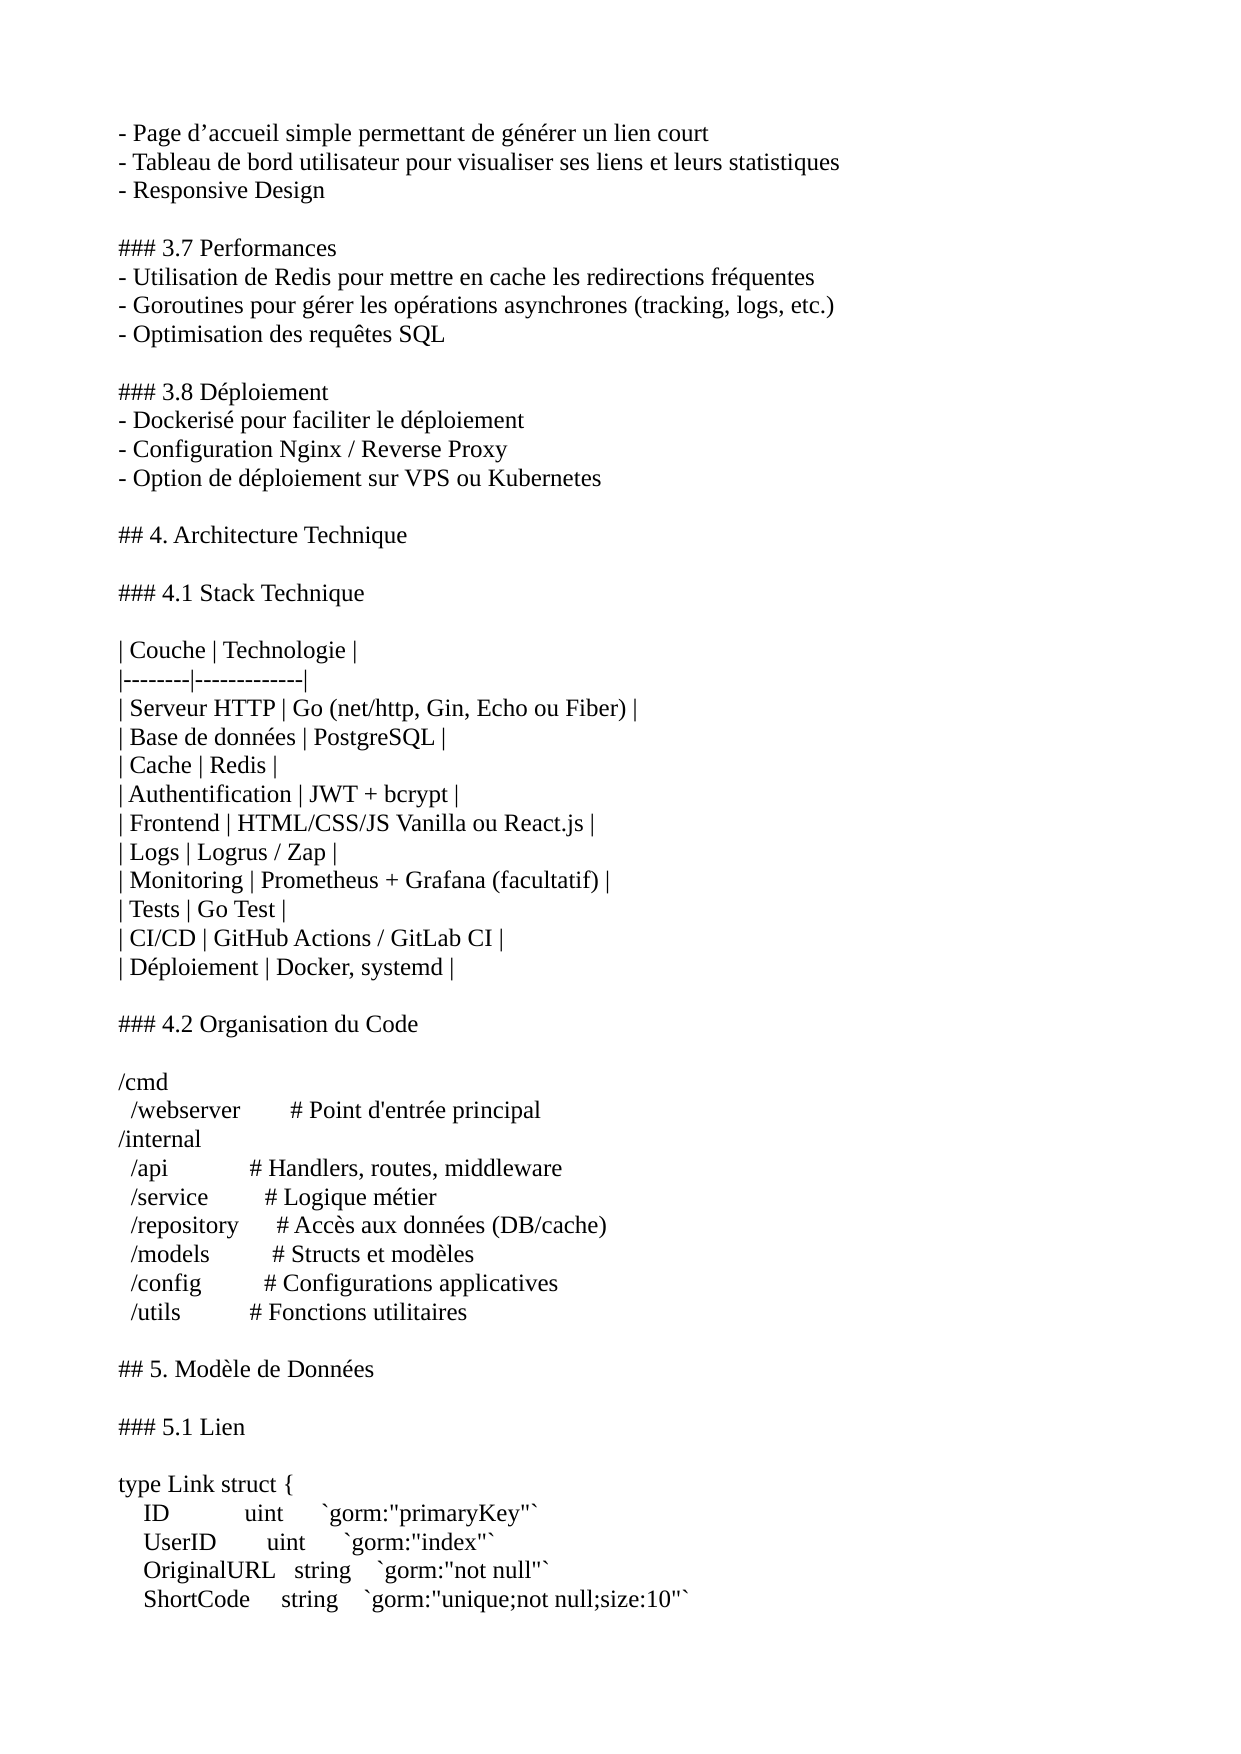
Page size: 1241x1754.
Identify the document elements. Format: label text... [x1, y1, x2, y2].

text - Optimisation des requêtes SQL [118, 319, 1122, 348]
text - Dockerisé pour faciliter le déploiement [118, 406, 1122, 434]
text | Authentification | JWT + bcrypt | [118, 779, 1122, 808]
text - Goroutines pour gérer les opérations asynchrones (tracking, logs, etc.) [118, 291, 1122, 319]
text - Configuration Nginx / Reverse Proxy [118, 434, 1122, 463]
text UserID uint `gorm:"index"` [118, 1527, 1122, 1556]
text ### 3.7 Performances [118, 233, 1122, 262]
text | Tests | Go Test | [118, 894, 1122, 923]
text | CI/CD | GitHub Actions / GitLab CI | [118, 923, 1122, 952]
text type Link struct { [118, 1469, 1122, 1498]
text | Monitoring | Prometheus + Grafana (facultatif) | [118, 866, 1122, 894]
text ## 5. Modèle de Données [118, 1354, 1122, 1383]
text ### 3.8 Déploiement [118, 377, 1122, 406]
text |--------|-------------| [118, 664, 1122, 693]
text ## 4. Architecture Technique [118, 521, 1122, 549]
text ### 4.2 Organisation du Code [118, 1009, 1122, 1038]
text /config # Configurations applicatives [118, 1268, 1122, 1297]
text - Page d’accueil simple permettant de générer un lien court [118, 118, 1122, 147]
text ### 5.1 Lien [118, 1412, 1122, 1441]
text | Cache | Redis | [118, 751, 1122, 779]
text /api # Handlers, routes, middleware [118, 1153, 1122, 1182]
text /service # Logique métier [118, 1182, 1122, 1211]
text - Option de déploiement sur VPS ou Kubernetes [118, 463, 1122, 492]
text | Frontend | HTML/CSS/JS Vanilla ou React.js | [118, 808, 1122, 837]
text | Couche | Technologie | [118, 636, 1122, 664]
text | Déploiement | Docker, systemd | [118, 952, 1122, 981]
text ID uint `gorm:"primaryKey"` [118, 1498, 1122, 1527]
text - Utilisation de Redis pour mettre en cache les redirections fréquentes [118, 262, 1122, 291]
text OriginalURL string `gorm:"not null"` [118, 1556, 1122, 1584]
text ShortCode string `gorm:"unique;not null;size:10"` [118, 1584, 1122, 1613]
text /cmd [118, 1067, 1122, 1096]
text | Logs | Logrus / Zap | [118, 837, 1122, 866]
text - Responsive Design [118, 176, 1122, 204]
text | Base de données | PostgreSQL | [118, 722, 1122, 751]
text /webserver # Point d'entrée principal [118, 1096, 1122, 1124]
text | Serveur HTTP | Go (net/http, Gin, Echo ou Fiber) | [118, 693, 1122, 722]
text /utils # Fonctions utilitaires [118, 1297, 1122, 1326]
text /internal [118, 1124, 1122, 1153]
text - Tableau de bord utilisateur pour visualiser ses liens et leurs statistiques [118, 147, 1122, 176]
text /repository # Accès aux données (DB/cache) [118, 1211, 1122, 1239]
text ### 4.1 Stack Technique [118, 578, 1122, 607]
text /models # Structs et modèles [118, 1239, 1122, 1268]
